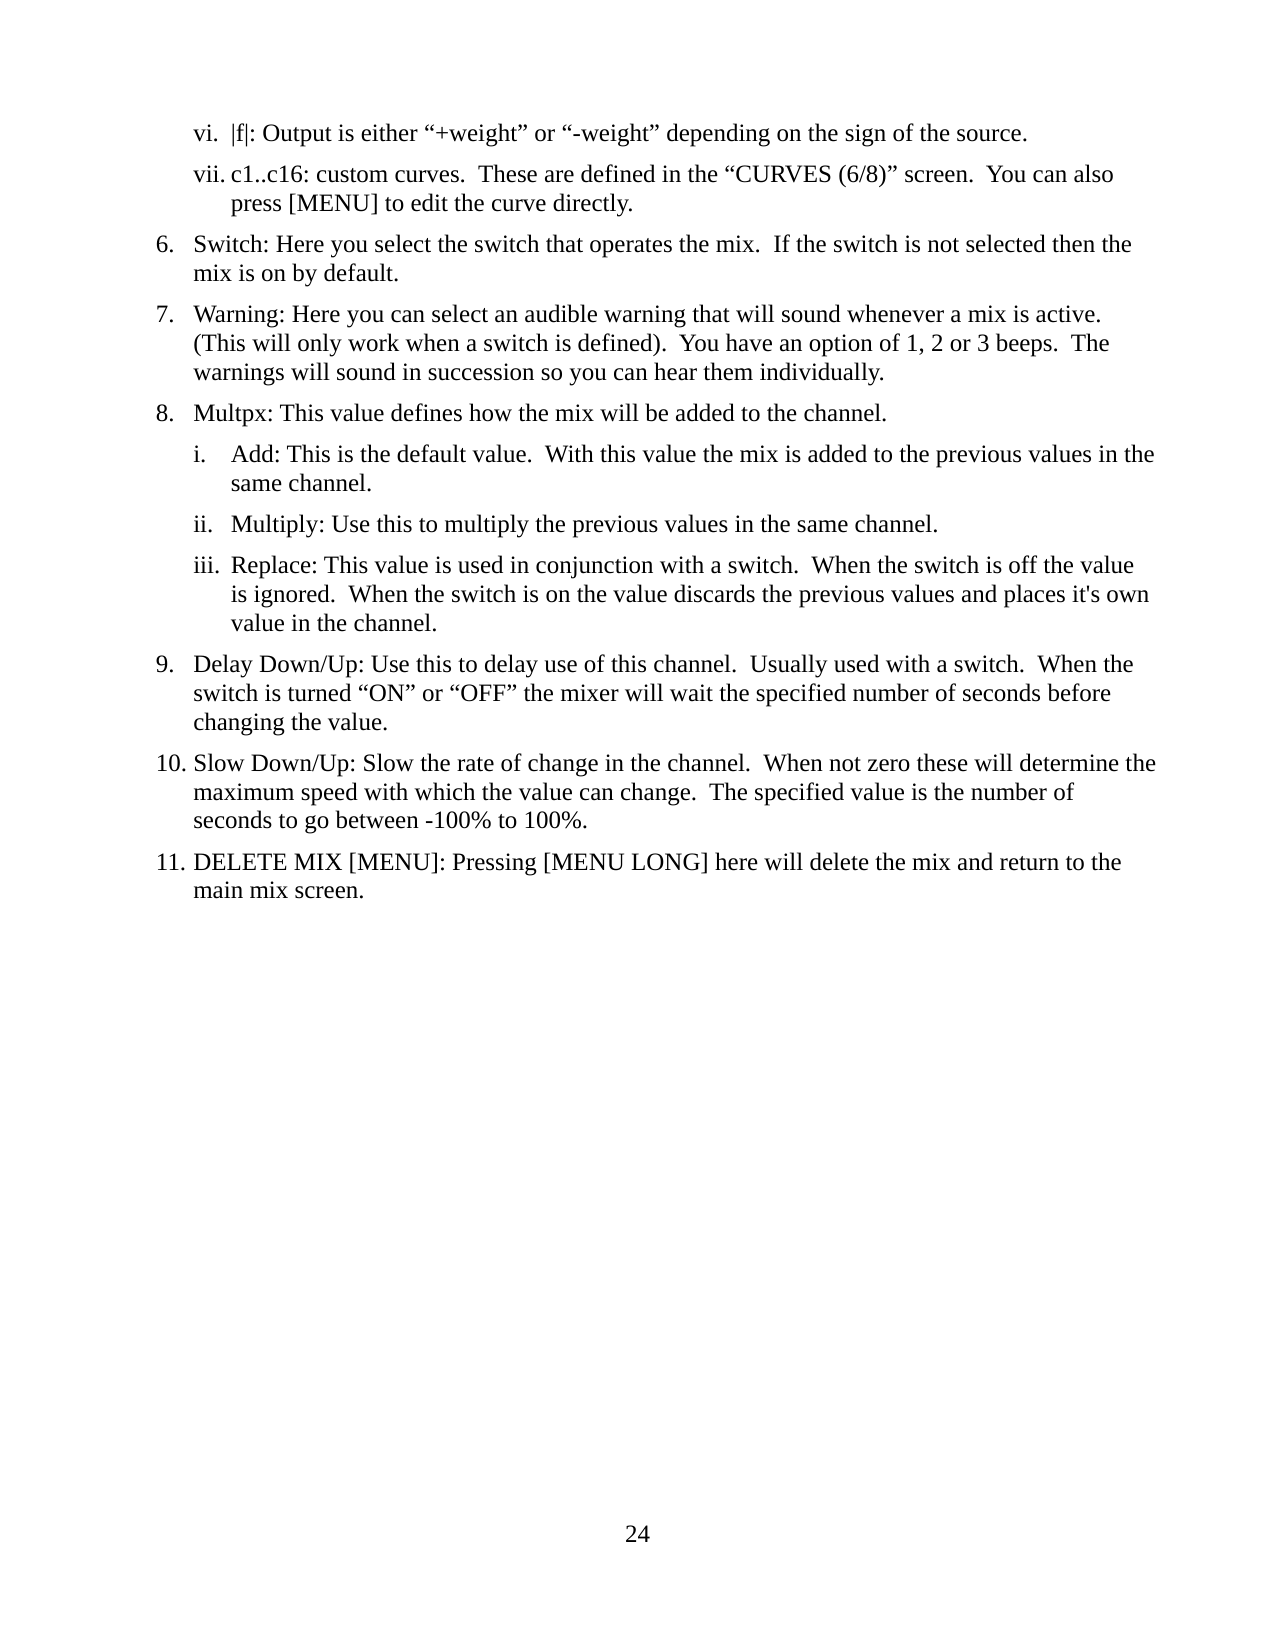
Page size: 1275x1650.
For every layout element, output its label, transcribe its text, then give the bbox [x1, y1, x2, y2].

list DELETE MIX [MENU]: Pressing [MENU LONG] here will delete the mix and return to the main mix screen. [156, 847, 1157, 904]
list Warning: Here you can select an audible warning that will sound whenever a mix is active. (This will only work when a switch is defined). You have an option of 1, 2 or 3 beeps. The warnings will sound in succession so you can hear them individually. [156, 299, 1157, 386]
list c1..c16: custom curves. These are defined in the “CURVES (6/8)” screen. You can also press [MENU] to edit the curve directly. [193, 159, 1157, 217]
list Delay Down/Up: Use this to delay use of this channel. Usually used with a switch. When the switch is turned “ON” or “OFF” the mixer will wait the specified number of seconds before changing the value. [156, 649, 1157, 736]
list Replace: This value is used in conjunction with a switch. When the switch is off the value is ignored. When the switch is on the value discards the previous values and places it's own value in the channel. [193, 551, 1157, 637]
list |f|: Output is either “+weight” or “-weight” depending on the sign of the source. [193, 118, 1157, 147]
list Slow Down/Up: Slow the rate of change in the channel. When not zero these will determine the maximum speed with which the value can change. The specified value is the number of seconds to go between -100% to 100%. [156, 748, 1157, 834]
list Multiply: Use this to multiply the previous values in the same channel. [193, 509, 1157, 538]
list Switch: Here you select the switch that operates the mix. If the switch is not selected then the mix is on by default. [156, 229, 1157, 287]
list Multpx: This value defines how the mix will be added to the channel. [156, 398, 1157, 427]
list Add: This is the default value. With this value the mix is added to the previous values in the same channel. [193, 439, 1157, 497]
